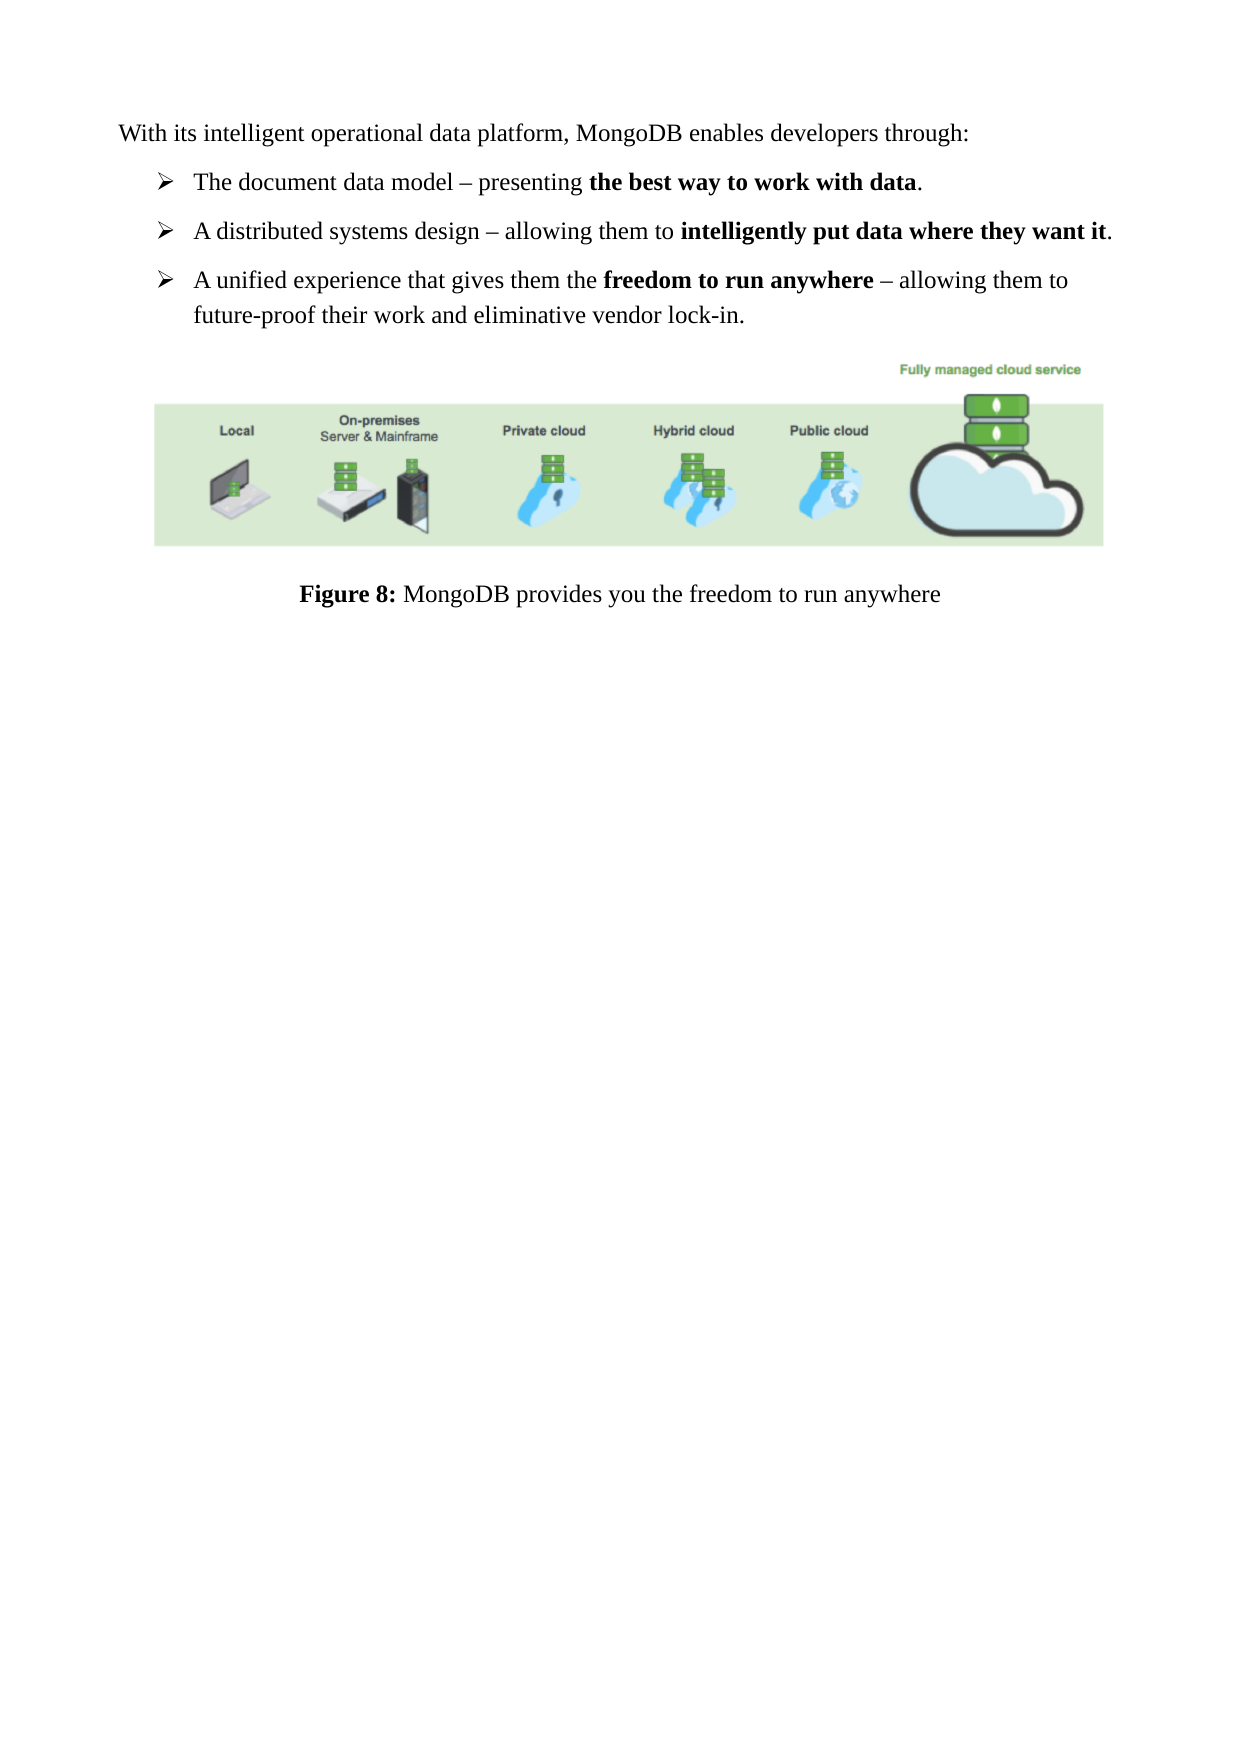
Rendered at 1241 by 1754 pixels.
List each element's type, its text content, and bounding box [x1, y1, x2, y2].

list A distributed systems design – allowing them to intelligently put data where they want it. [156, 216, 1122, 245]
text With its intelligent operational data platform, MongoDB enables developers through: [118, 118, 1122, 147]
list A unified experience that gives them the freedom to run anywhere – allowing them to future-proof their work and eliminative vendor lock-in. [156, 265, 1122, 328]
picture [118, 348, 1123, 574]
text Figure 8: MongoDB provides you the freedom to run anywhere [118, 574, 1122, 608]
list The document data model – presenting the best way to work with data. [156, 167, 1122, 196]
